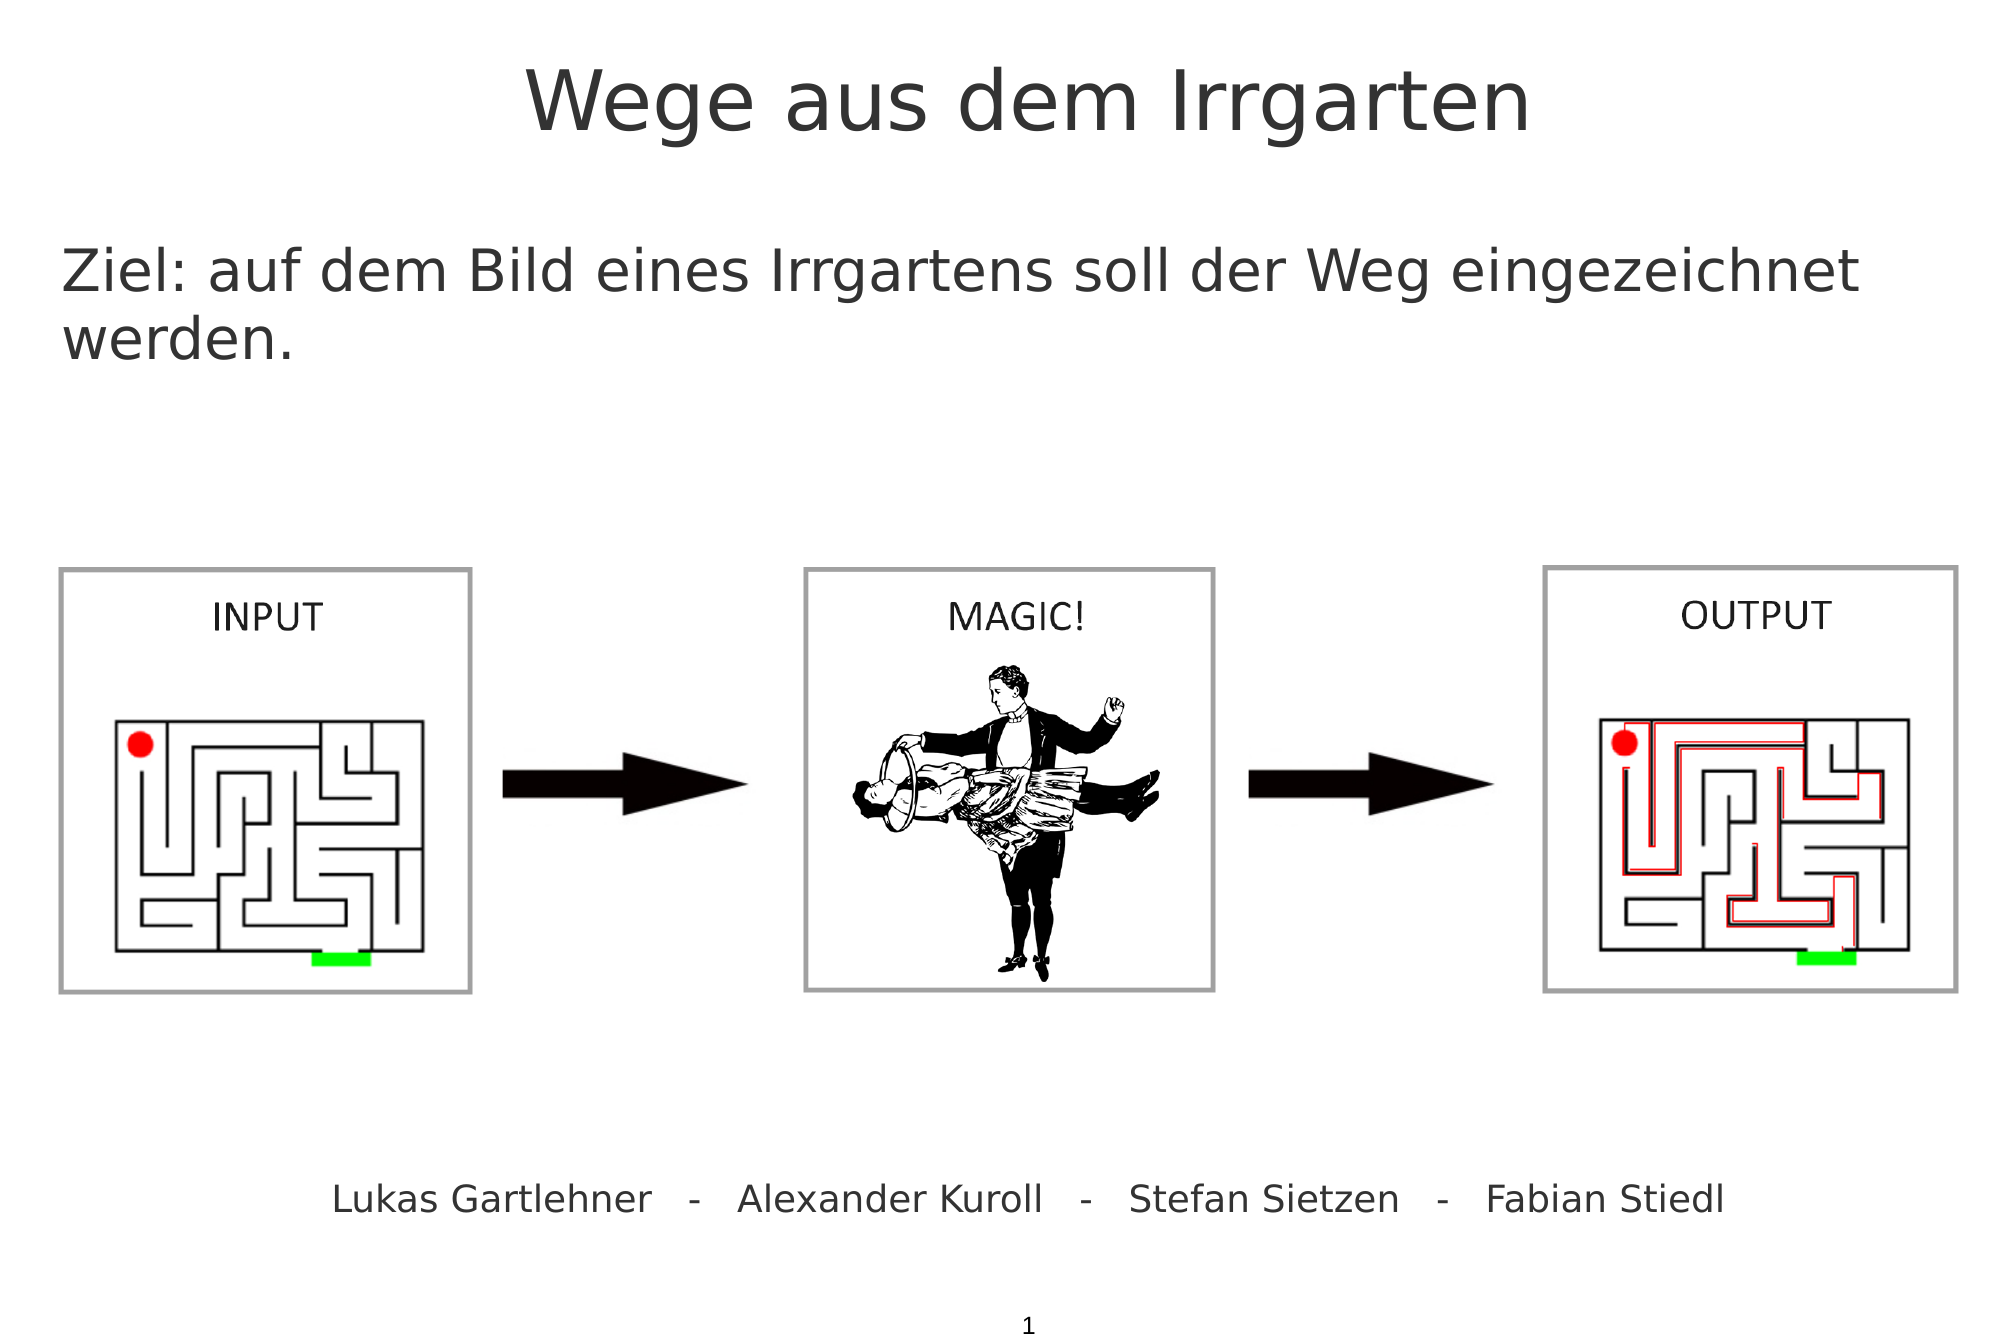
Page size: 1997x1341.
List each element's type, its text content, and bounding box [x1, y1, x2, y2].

picture [798, 561, 1224, 1001]
picture [1537, 560, 1967, 1002]
picture [53, 561, 481, 1003]
text Wege aus dem Irrgarten [61, 53, 1996, 150]
text Ziel: auf dem Bild eines Irrgartens soll der Weg eingezeichnet werden. [61, 238, 1996, 373]
text Lukas Gartlehner - Alexander Kuroll - Stefan Sietzen - Fabian Stiedl [61, 1177, 1996, 1221]
